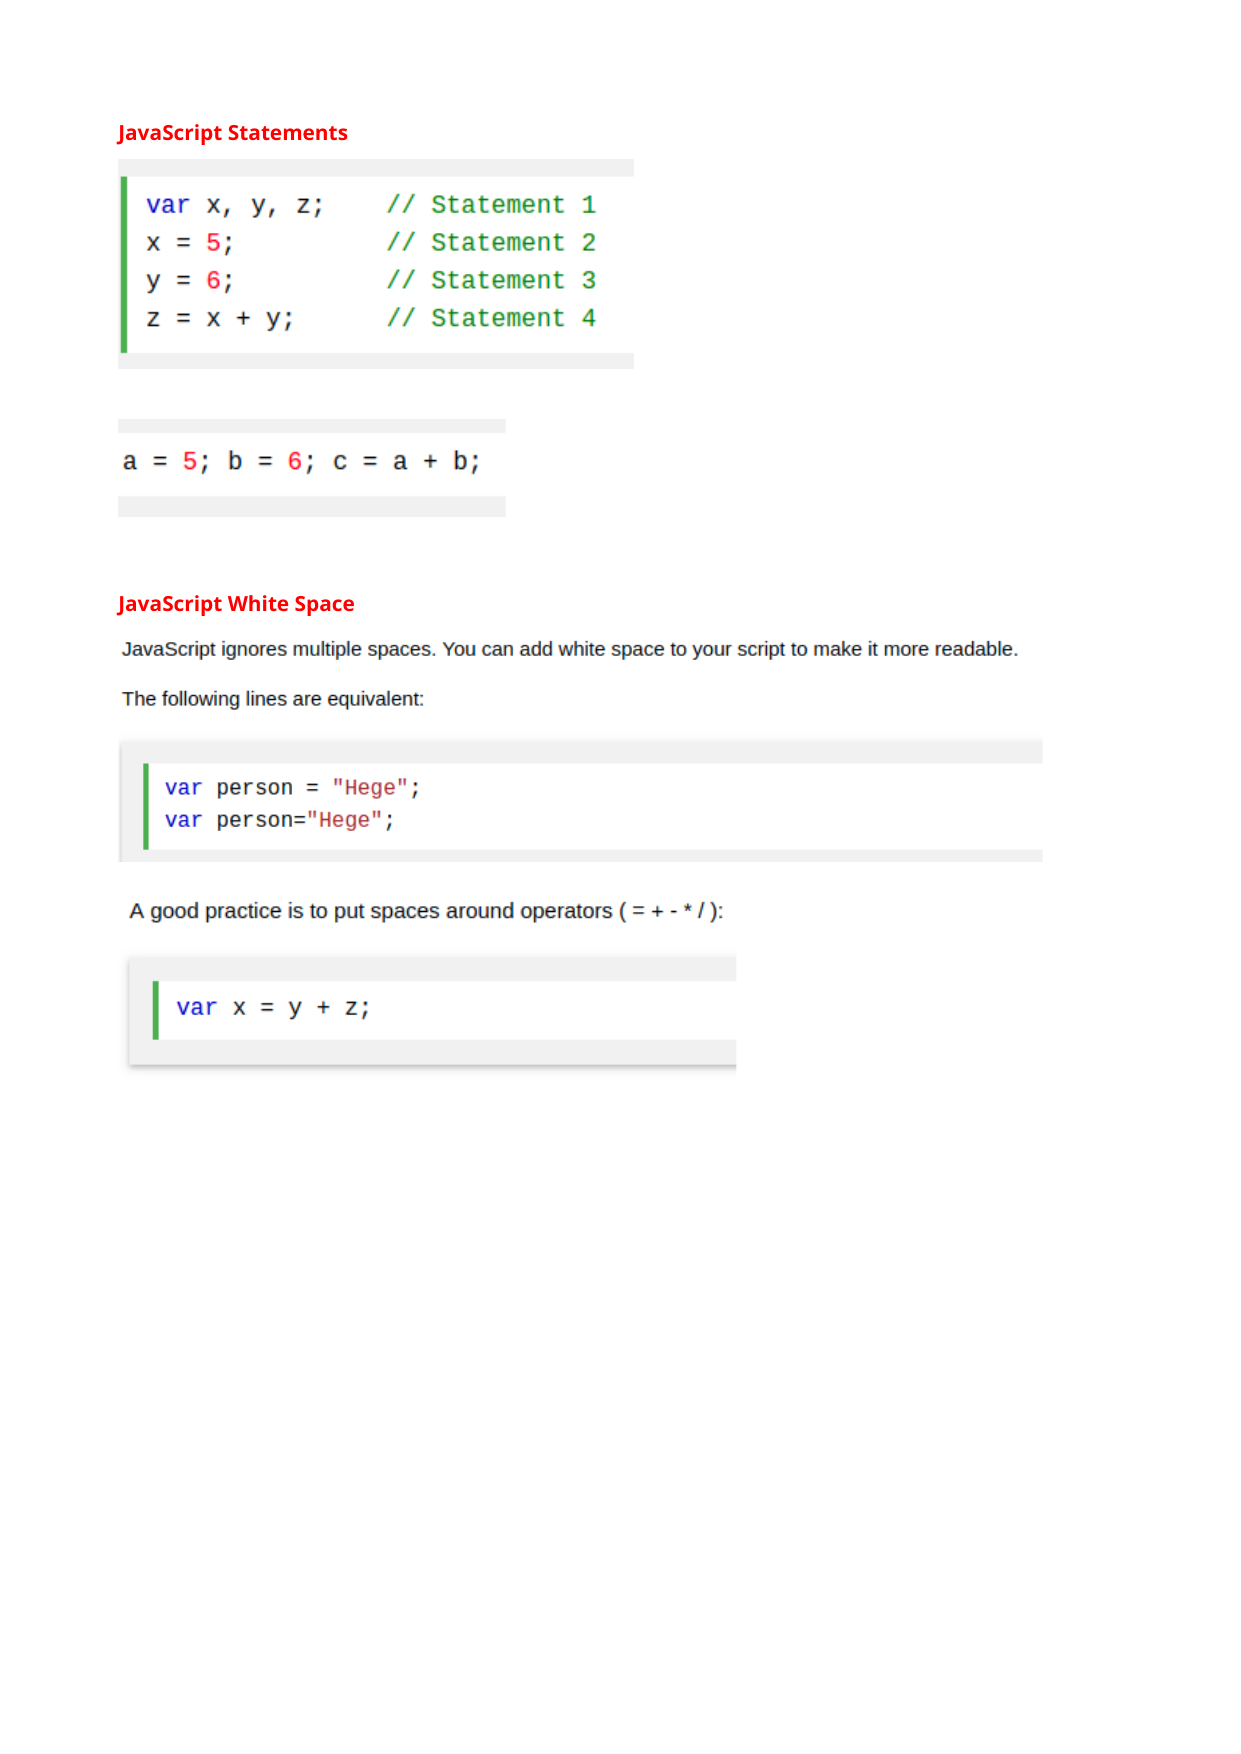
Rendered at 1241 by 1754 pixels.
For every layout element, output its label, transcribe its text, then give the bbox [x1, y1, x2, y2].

subtitle JavaScript Statements [118, 118, 1122, 147]
picture [118, 629, 1043, 862]
picture [118, 159, 634, 369]
picture [118, 419, 506, 517]
picture [118, 889, 737, 1081]
subtitle JavaScript White Space [118, 589, 1122, 617]
